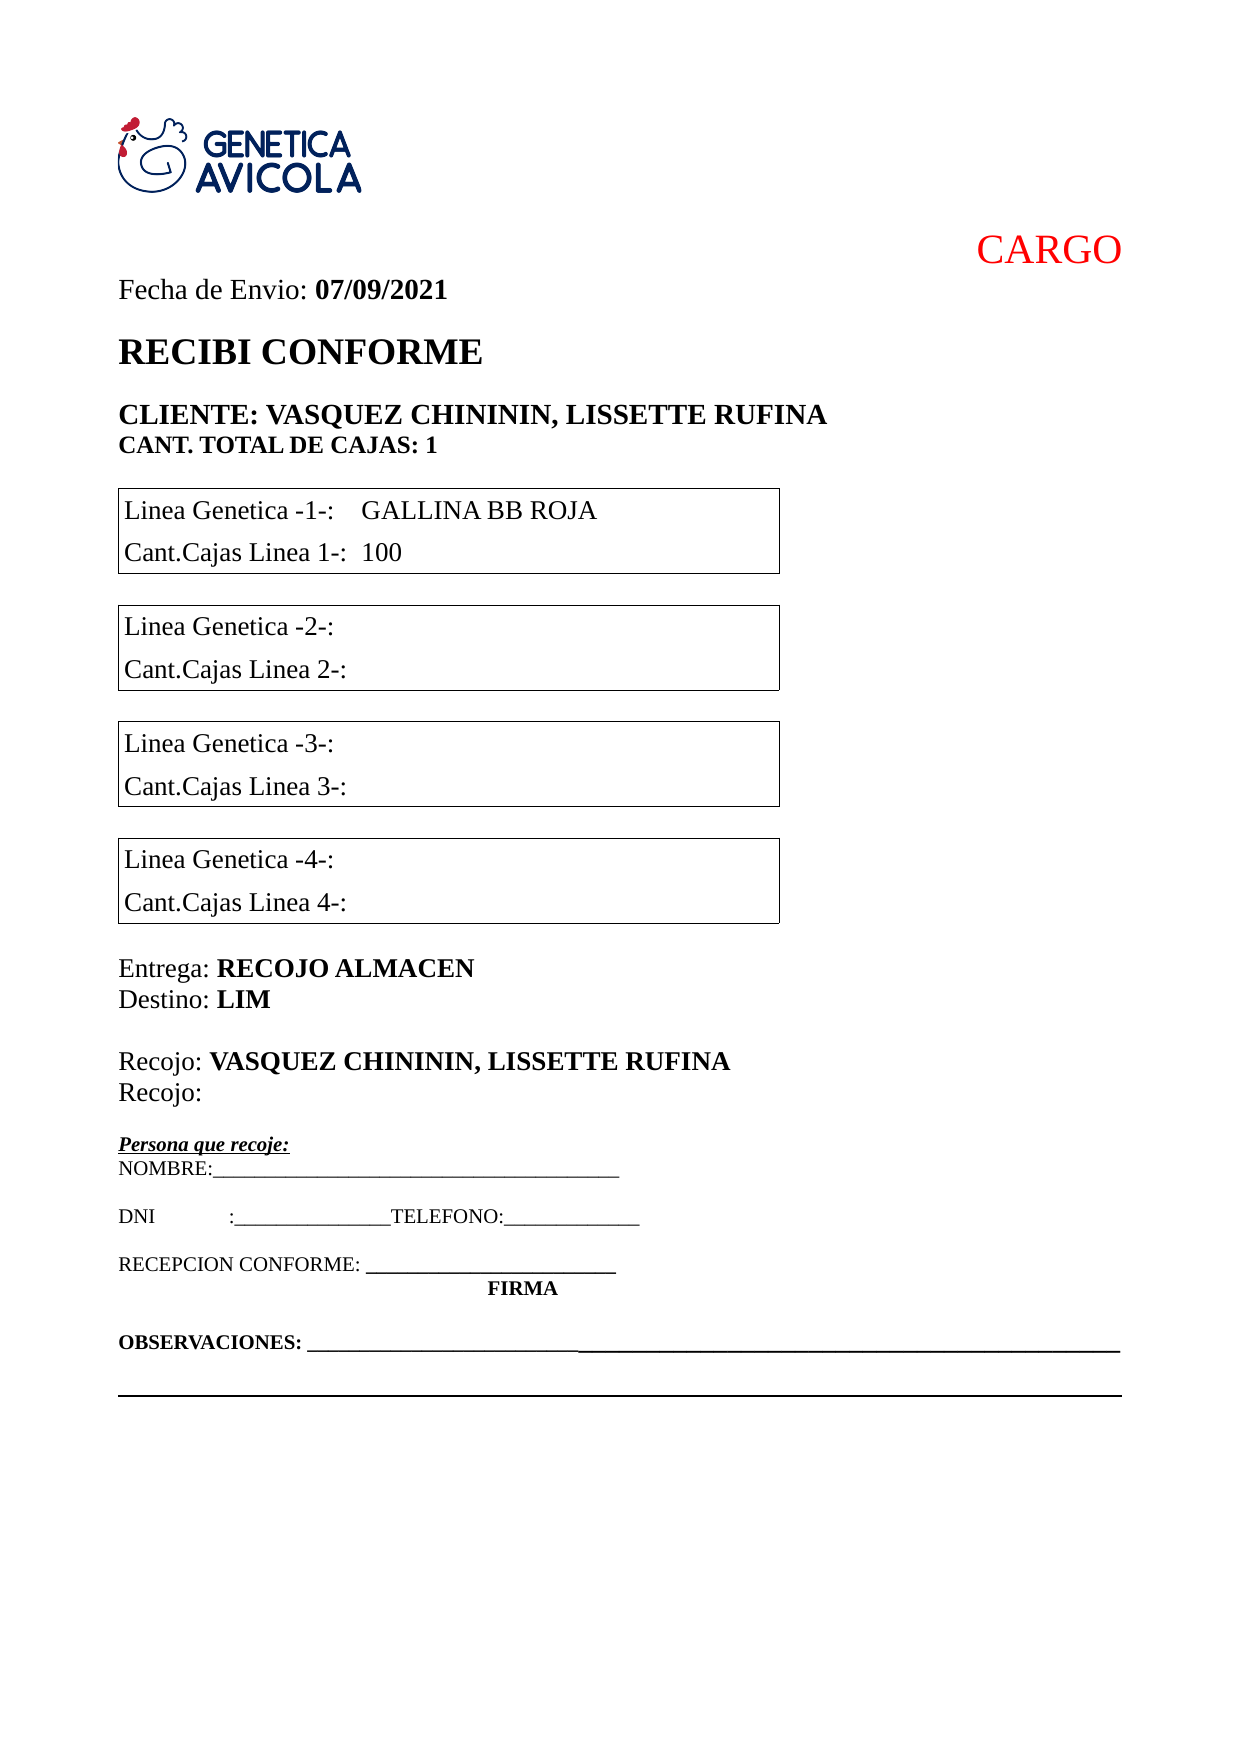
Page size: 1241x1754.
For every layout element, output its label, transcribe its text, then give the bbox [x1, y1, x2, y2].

text RECIBI CONFORME [118, 330, 1122, 373]
table_cell [356, 722, 779, 764]
text Recojo: VASQUEZ CHINININ, LISSETTE RUFINA [118, 1045, 1122, 1076]
text Persona que recoje: [118, 1132, 1122, 1156]
table_cell [356, 606, 779, 647]
text Recojo: [118, 1076, 1122, 1108]
text RECEPCION CONFORME: ________________________ [118, 1252, 1122, 1276]
table_cell [118, 574, 356, 604]
picture [117, 117, 362, 193]
table_header Linea Genetica -1-: [119, 489, 356, 531]
text Destino: LIM [118, 983, 1122, 1014]
table_cell Cant.Cajas Linea 4-: [119, 880, 356, 923]
text CLIENTE: VASQUEZ CHINININ, LISSETTE RUFINA [118, 397, 1122, 431]
table_cell [118, 691, 356, 721]
table_cell [356, 574, 779, 604]
text NOMBRE:_______________________________________ [118, 1156, 1122, 1180]
table_cell [356, 764, 779, 806]
text FIRMA [118, 1276, 1122, 1300]
text DNI :_______________TELEFONO:_____________ [118, 1204, 1122, 1228]
table_cell Cant.Cajas Linea 3-: [119, 764, 356, 806]
table_cell [118, 807, 356, 838]
text OBSERVACIONES: __________________________________________________________________ [118, 1324, 1122, 1355]
text CARGO [118, 224, 1122, 272]
table_cell Linea Genetica -3-: [119, 722, 356, 764]
table_cell 100 [356, 531, 779, 573]
text CANT. TOTAL DE CAJAS: 1 [118, 431, 1122, 459]
table_cell Cant.Cajas Linea 1-: [119, 531, 356, 573]
table_cell Cant.Cajas Linea 2-: [119, 647, 356, 690]
table_cell [356, 880, 779, 923]
table_cell [356, 691, 779, 721]
text Fecha de Envio: 07/09/2021 [118, 272, 1122, 306]
table_cell [356, 647, 779, 690]
table_cell Linea Genetica -4-: [119, 839, 356, 880]
table_cell [356, 807, 779, 838]
table_header GALLINA BB ROJA [356, 489, 779, 531]
table_cell Linea Genetica -2-: [119, 606, 356, 647]
table_cell [356, 839, 779, 880]
text Entrega: RECOJO ALMACEN [118, 952, 1122, 983]
